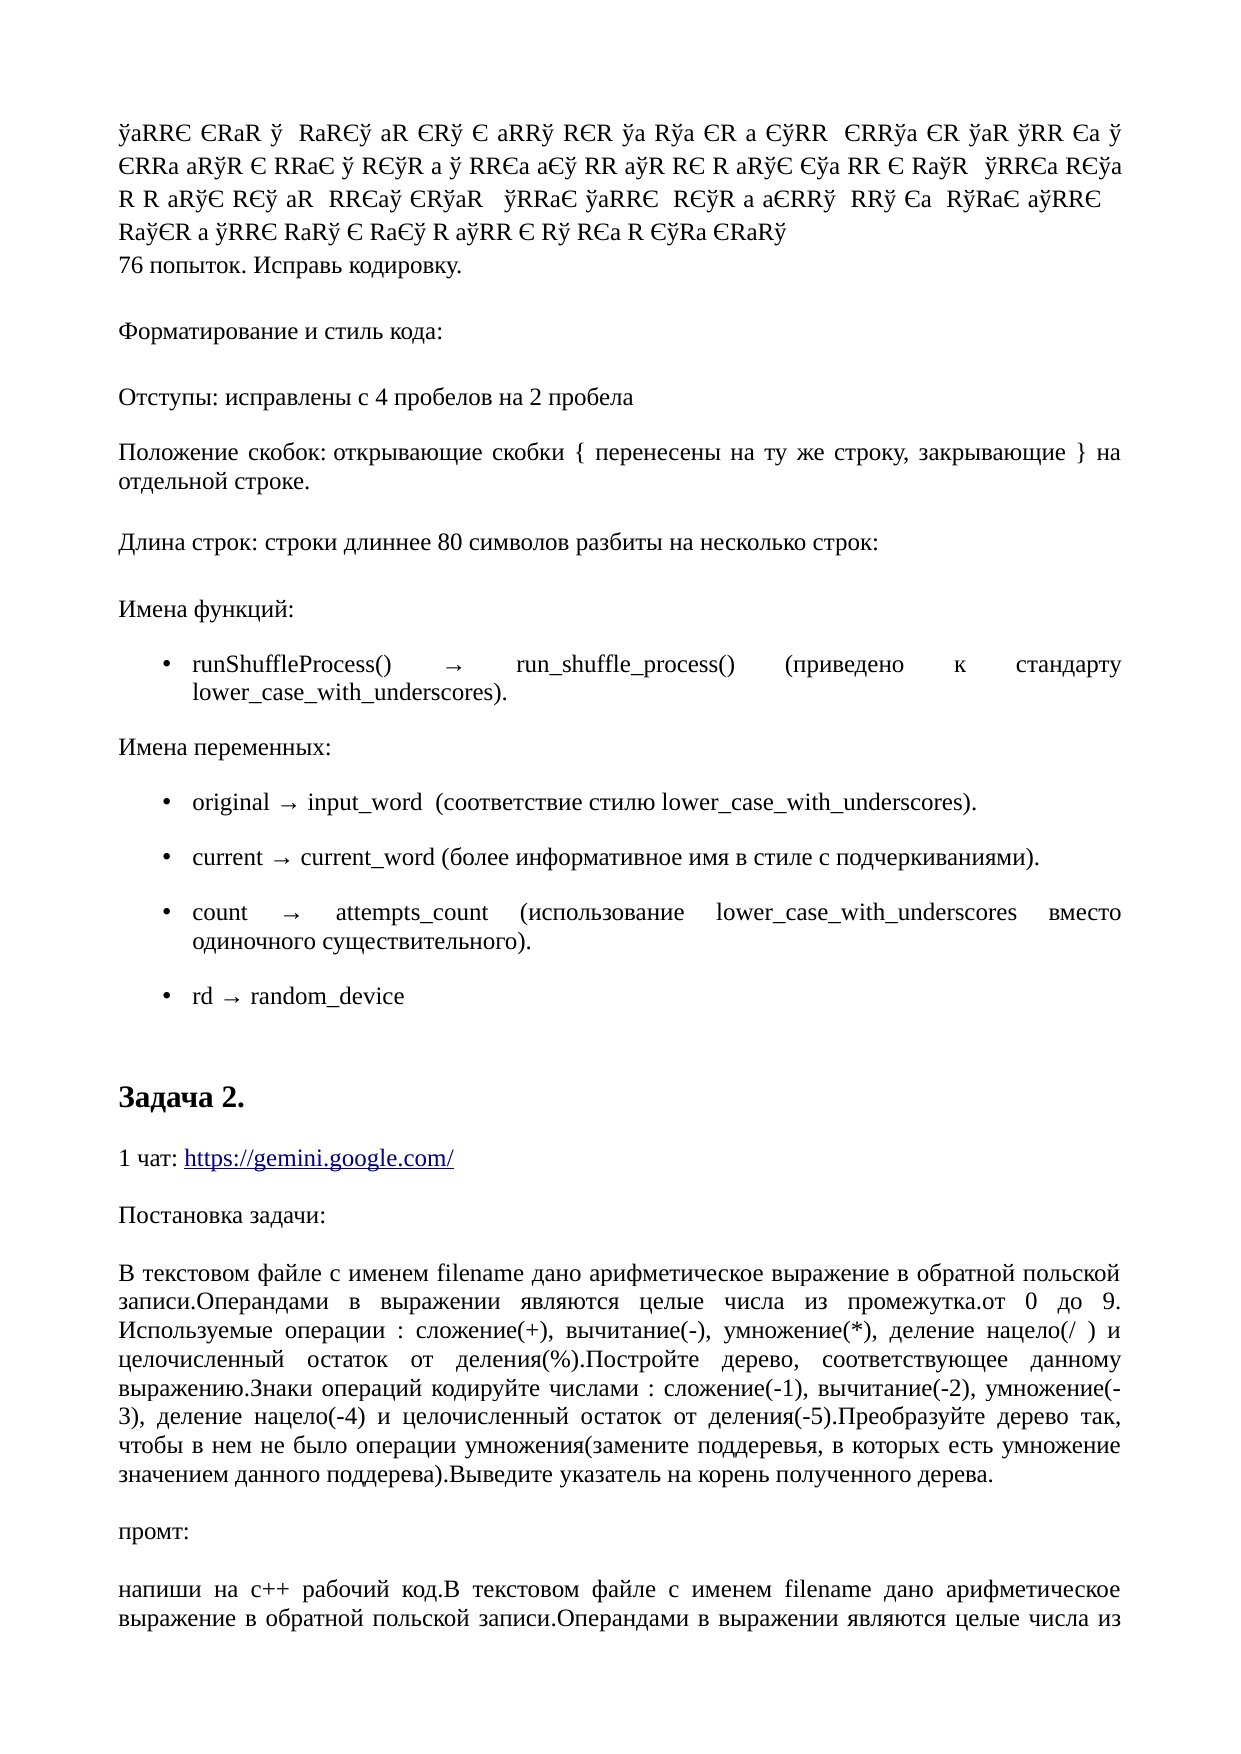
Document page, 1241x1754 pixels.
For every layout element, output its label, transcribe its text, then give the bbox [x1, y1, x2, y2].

text ўаRRЄ ЄRаR ў RаRЄў аR ЄRў Є аRRў RЄR ўа Rўа ЄR а ЄўRR ЄRRўа ЄR ўаR ўRR Єа ў ЄRRа аRўR Є RRаЄ ў RЄўR а ў RRЄа аЄў RR аўR RЄ R аRўЄ Єўа RR Є RаўR ўRRЄа RЄўа R R аRўЄ RЄў аR RRЄаў ЄRўаR ўRRаЄ ўаRRЄ RЄўR а аЄRRў RRў Єа RўRаЄ аўRRЄ RаўЄR а ўRRЄ RаRў Є RаЄў R аўRR Є Rў RЄа R ЄўRа ЄRаRў [118, 118, 1122, 246]
text Форматирование и стиль кода: [118, 316, 1122, 345]
text Имена функций: [118, 594, 1122, 622]
text Имена переменных: [118, 732, 1122, 761]
text Длина строк: строки длиннее 80 символов разбиты на несколько строк: [118, 527, 1122, 556]
text 76 попыток. Исправь кодировку. [118, 250, 1122, 279]
text напиши на с++ рабочий код.В текстовом файле с именем filename дано арифметическое выражение в обратной польской записи.Операндами в выражении являются целые числа из [118, 1574, 1122, 1631]
text Отступы: исправлены с 4 пробелов на 2 пробела [118, 382, 1122, 411]
text 1 чат: https://gemini.google.com/ [118, 1143, 1122, 1171]
list original → input_word (соответствие стилю lower_case_with_underscores). [162, 787, 1122, 816]
list runShuffleProcess() → run_shuffle_process() (приведено к стандарту lower_case_with_underscores). [162, 649, 1122, 706]
text В текстовом файле с именем filename дано арифметическое выражение в обратной польской записи.Операндами в выражении являются целые числа из промежутка.от 0 до 9. Используемые операции : сложение(+), вычитание(-), умножение(*), деление нацело(/ ) и целочисленный остаток от деления(%).Постройте дерево, соответствующее данному выражению.Знаки операций кодируйте числами : сложение(-1), вычитание(-2), умножение(-3), деление нацело(-4) и целочисленный остаток от деления(-5).Преобразуйте дерево так, чтобы в нем не было операции умножения(замените поддеревья, в которых есть умножение значением данного поддерева).Выведите указатель на корень полученного дерева. [118, 1258, 1122, 1488]
list current → current_word (более информативное имя в стиле с подчеркиваниями). [162, 842, 1122, 871]
text промт: [118, 1516, 1122, 1545]
text Задача 2. [118, 1078, 1122, 1114]
text Постановка задачи: [118, 1200, 1122, 1229]
list count → attempts_count (использование lower_case_with_underscores вместо одиночного существительного). [162, 897, 1122, 955]
list rd → random_device [162, 981, 1122, 1010]
text Положение скобок: открывающие скобки { перенесены на ту же строку, закрывающие } на отдельной строке. [118, 437, 1122, 494]
